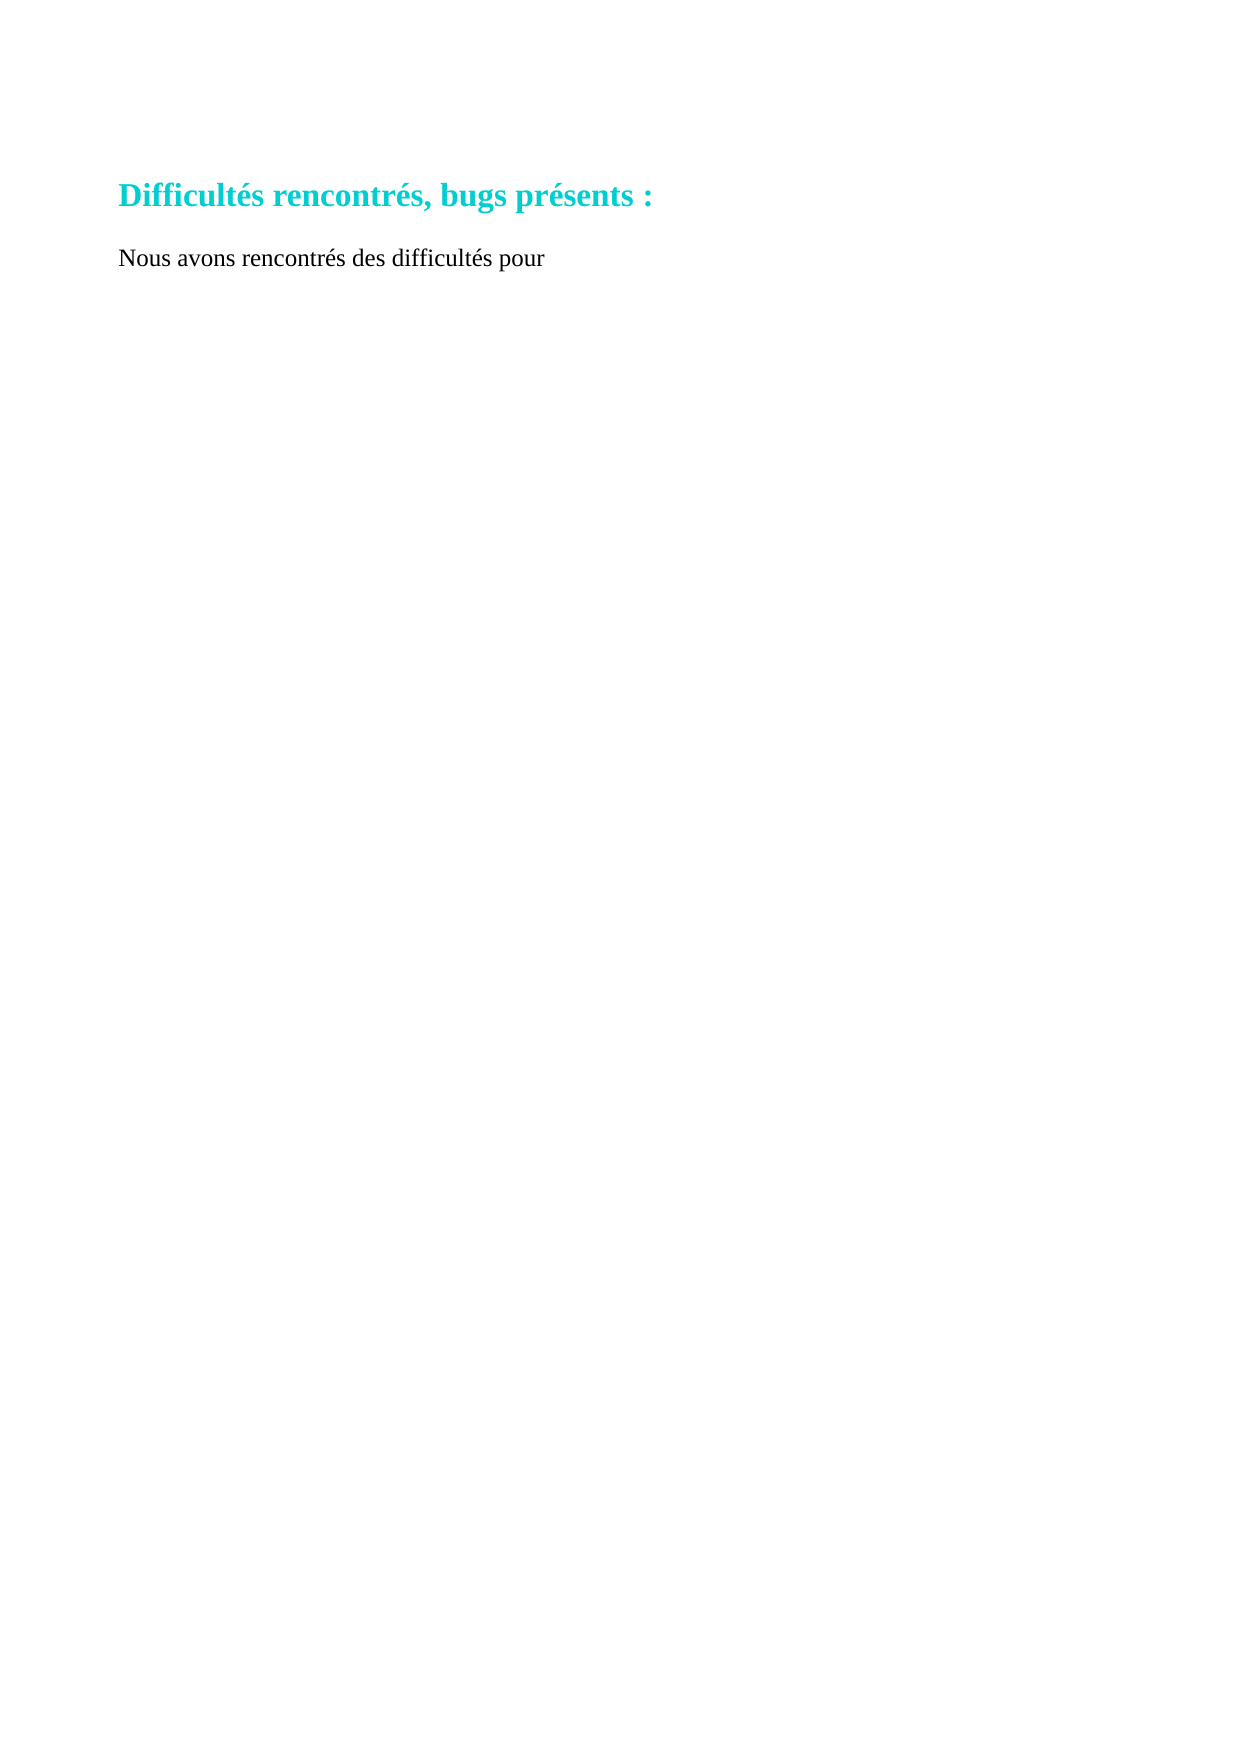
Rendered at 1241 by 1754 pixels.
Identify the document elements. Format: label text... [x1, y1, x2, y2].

text Difficultés rencontrés, bugs présents : [118, 176, 1122, 214]
text Nous avons rencontrés des difficultés pour [118, 243, 1122, 271]
